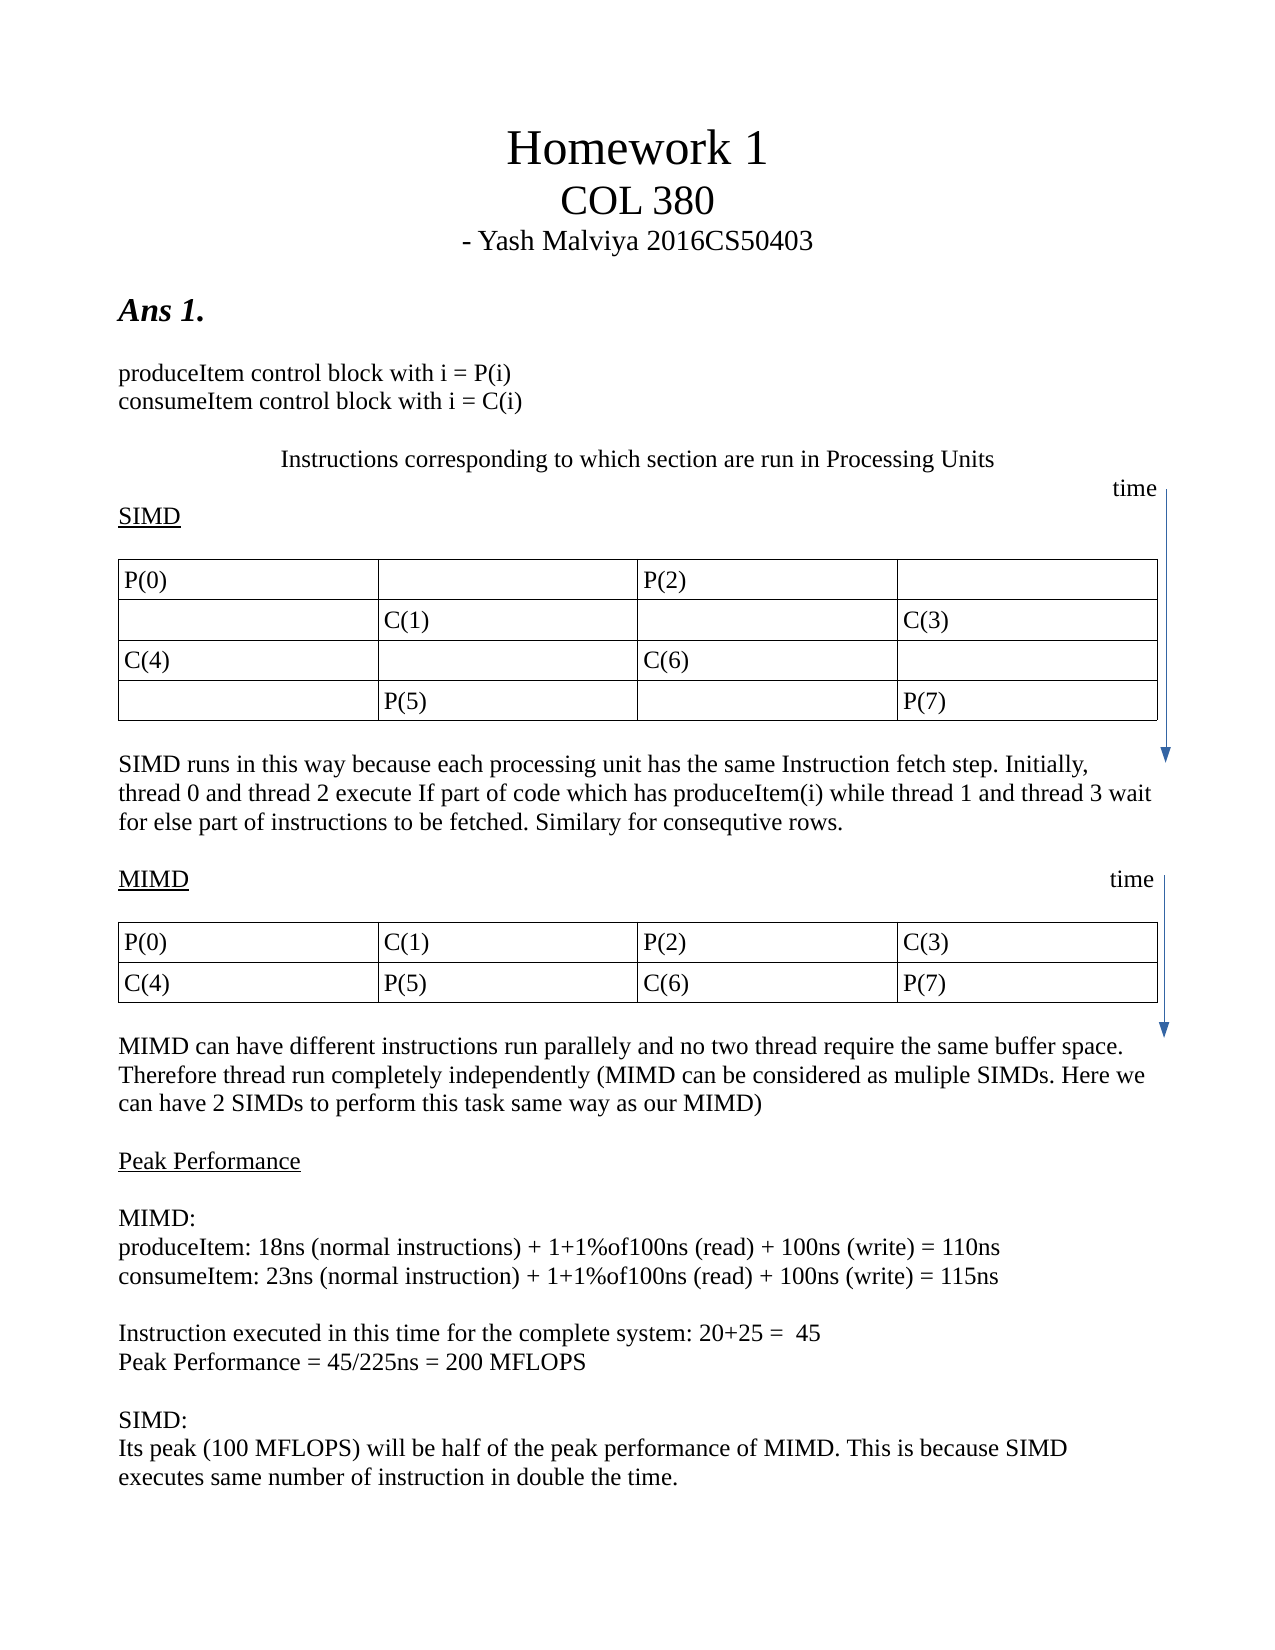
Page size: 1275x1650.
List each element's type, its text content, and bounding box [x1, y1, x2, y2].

text MIMD can have different instructions run parallely and no two thread require the same buffer space. Therefore thread run completely independently (MIMD can be considered as muliple SIMDs. Here we can have 2 SIMDs to perform this task same way as our MIMD) [118, 1031, 1157, 1117]
text Instructions corresponding to which section are run in Processing Units [118, 444, 1157, 473]
table_cell C(6) [638, 963, 897, 1002]
table_cell P(7) [898, 963, 1157, 1002]
text - Yash Malviya 2016CS50403 [118, 223, 1157, 257]
text Its peak (100 MFLOPS) will be half of the peak performance of MIMD. This is because SIMD executes same number of instruction in double the time. [118, 1433, 1157, 1491]
table_header C(3) [898, 923, 1157, 962]
text MIMD time [118, 864, 1157, 893]
table_cell [638, 681, 897, 720]
text consumeItem control block with i = C(i) [118, 386, 1157, 415]
table_cell P(7) [898, 681, 1157, 720]
table_header [379, 560, 637, 599]
text Peak Performance = 45/225ns = 200 MFLOPS [118, 1347, 1157, 1376]
table_cell [119, 600, 378, 639]
table_header P(2) [638, 923, 897, 962]
table_cell [379, 641, 637, 680]
table_header C(1) [379, 923, 637, 962]
table_cell C(4) [119, 641, 378, 680]
text SIMD [118, 501, 1157, 530]
table_header P(0) [119, 560, 378, 599]
text MIMD: [118, 1203, 1157, 1232]
table_cell P(5) [379, 963, 637, 1002]
table_header P(2) [638, 560, 897, 599]
text produceItem control block with i = P(i) [118, 358, 1157, 386]
table_cell P(5) [379, 681, 637, 720]
table_cell C(4) [119, 963, 378, 1002]
text consumeItem: 23ns (normal instruction) + 1+1%of100ns (read) + 100ns (write) = 115ns [118, 1261, 1157, 1290]
table_header P(0) [119, 923, 378, 962]
text SIMD: [118, 1405, 1157, 1433]
table_cell [638, 600, 897, 639]
text COL 380 [118, 176, 1157, 223]
text SIMD runs in this way because each processing unit has the same Instruction fetch step. Initially, thread 0 and thread 2 execute If part of code which has produceItem(i) while thread 1 and thread 3 wait for else part of instructions to be fetched. Similary for consequtive rows. [118, 749, 1157, 835]
table_cell C(3) [898, 600, 1157, 639]
table_cell C(1) [379, 600, 637, 639]
text produceItem: 18ns (normal instructions) + 1+1%of100ns (read) + 100ns (write) = 110ns [118, 1232, 1157, 1261]
table_header [898, 560, 1157, 599]
table_cell [119, 681, 378, 720]
table_cell [898, 641, 1157, 680]
table_cell C(6) [638, 641, 897, 680]
text Ans 1. [118, 291, 1157, 329]
text Peak Performance [118, 1146, 1157, 1175]
text time [118, 473, 1157, 501]
text Homework 1 [118, 118, 1157, 176]
text Instruction executed in this time for the complete system: 20+25 = 45 [118, 1318, 1157, 1347]
